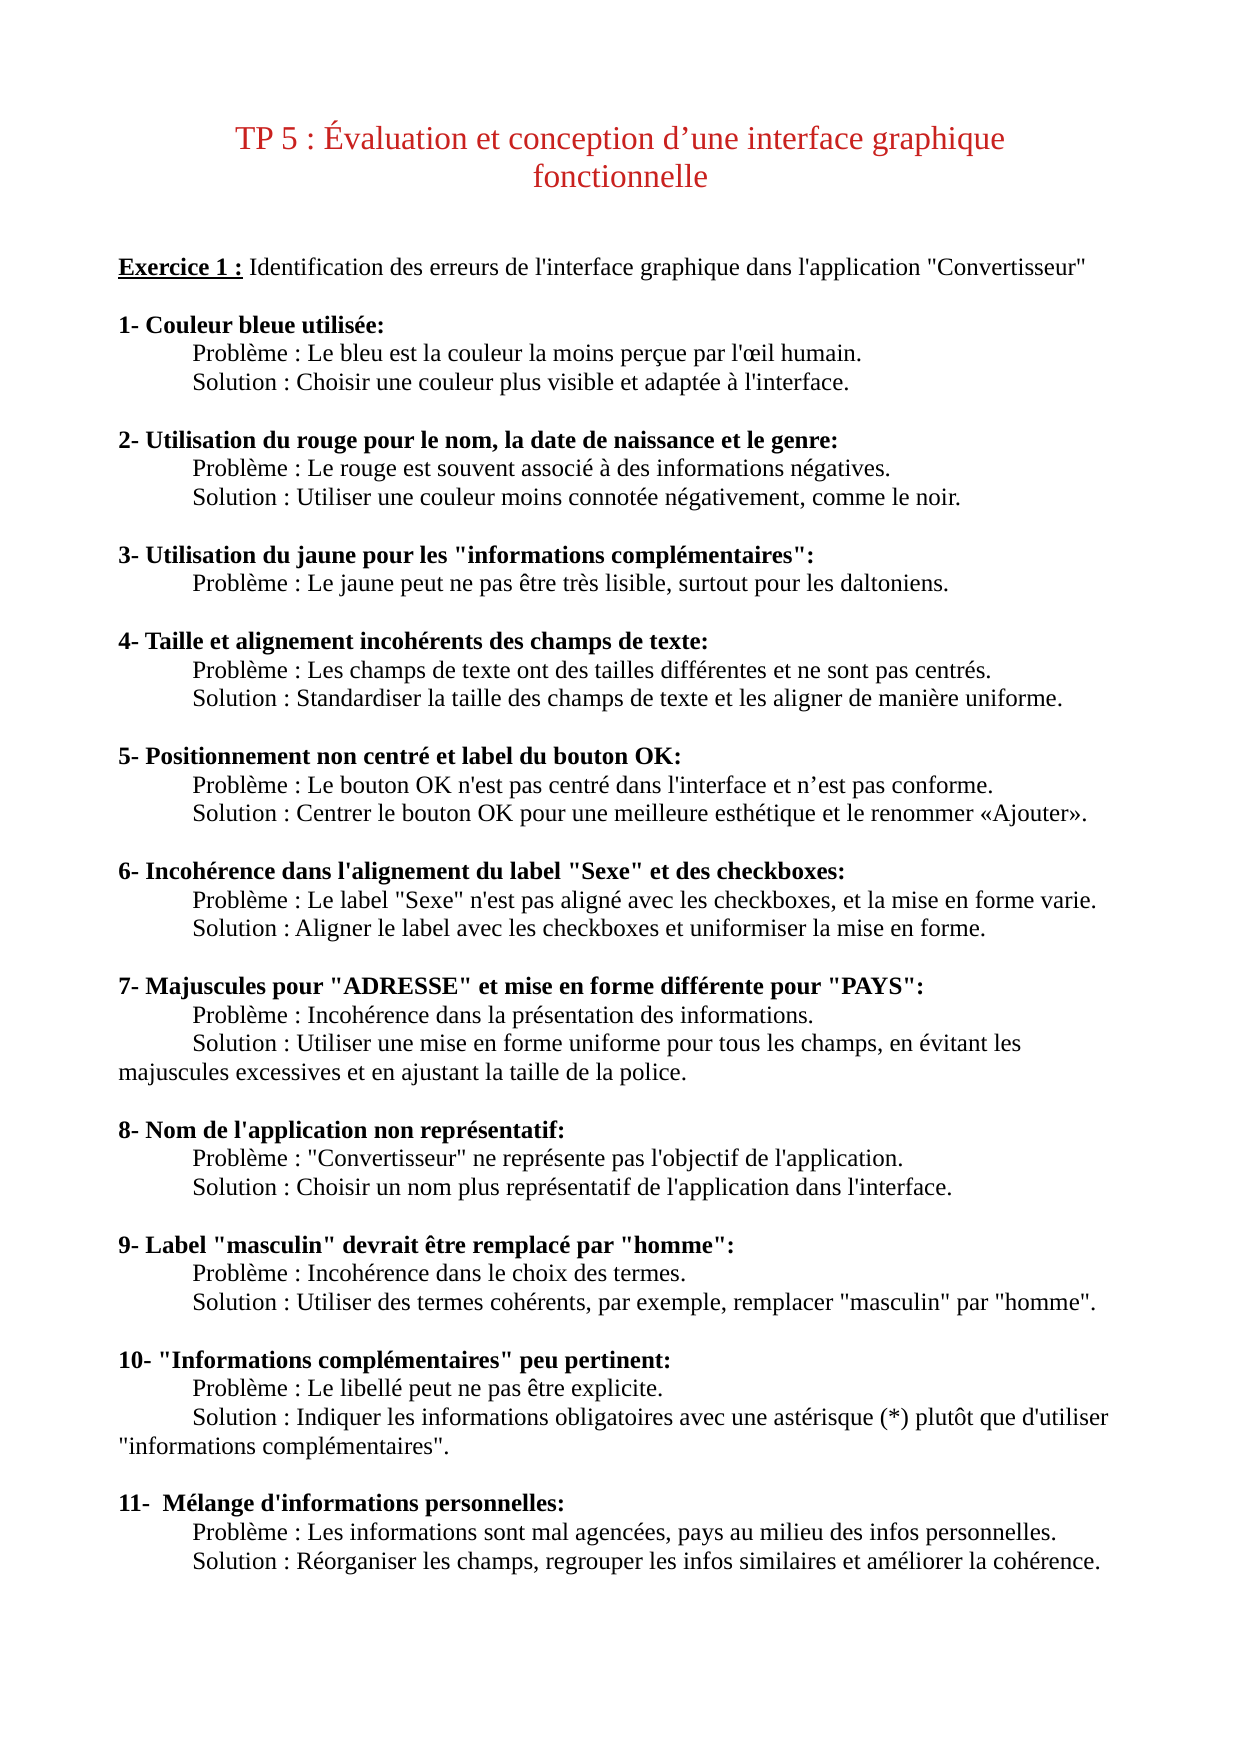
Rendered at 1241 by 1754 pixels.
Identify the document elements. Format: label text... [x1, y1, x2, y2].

text 4- Taille et alignement incohérents des champs de texte: [118, 626, 1122, 655]
text Solution : Choisir un nom plus représentatif de l'application dans l'interface. [118, 1172, 1122, 1201]
text 7- Majuscules pour "ADRESSE" et mise en forme différente pour "PAYS": [118, 971, 1122, 1000]
text Problème : Le bouton OK n'est pas centré dans l'interface et n’est pas conforme. [118, 770, 1122, 798]
text Solution : Centrer le bouton OK pour une meilleure esthétique et le renommer «Ajouter». [118, 798, 1122, 827]
text Solution : Réorganiser les champs, regrouper les infos similaires et améliorer la cohérence. [118, 1546, 1122, 1575]
text Problème : Le libellé peut ne pas être explicite. [118, 1373, 1122, 1402]
text Solution : Utiliser une couleur moins connotée négativement, comme le noir. [118, 482, 1122, 511]
text 2- Utilisation du rouge pour le nom, la date de naissance et le genre: [118, 425, 1122, 453]
text Problème : Le rouge est souvent associé à des informations négatives. [118, 453, 1122, 482]
text Problème : "Convertisseur" ne représente pas l'objectif de l'application. [118, 1143, 1122, 1172]
text Problème : Les champs de texte ont des tailles différentes et ne sont pas centrés. [118, 655, 1122, 683]
text 8- Nom de l'application non représentatif: [118, 1115, 1122, 1143]
text Solution : Standardiser la taille des champs de texte et les aligner de manière uniforme. [118, 683, 1122, 712]
text 11- Mélange d'informations personnelles: [118, 1488, 1122, 1517]
text 10- "Informations complémentaires" peu pertinent: [118, 1345, 1122, 1373]
text Solution : Indiquer les informations obligatoires avec une astérisque (*) plutôt que d'utiliser "informations complémentaires". [118, 1402, 1122, 1460]
text Solution : Choisir une couleur plus visible et adaptée à l'interface. [118, 367, 1122, 396]
text Problème : Le label "Sexe" n'est pas aligné avec les checkboxes, et la mise en forme varie. [118, 885, 1122, 913]
text Solution : Utiliser une mise en forme uniforme pour tous les champs, en évitant les majuscules excessives et en ajustant la taille de la police. [118, 1028, 1122, 1086]
text 1- Couleur bleue utilisée: [118, 310, 1122, 338]
text Problème : Les informations sont mal agencées, pays au milieu des infos personnelles. [118, 1517, 1122, 1546]
text 6- Incohérence dans l'alignement du label "Sexe" et des checkboxes: [118, 856, 1122, 885]
text Problème : Le jaune peut ne pas être très lisible, surtout pour les daltoniens. [118, 568, 1122, 597]
text Solution : Aligner le label avec les checkboxes et uniformiser la mise en forme. [118, 913, 1122, 942]
text Solution : Utiliser des termes cohérents, par exemple, remplacer "masculin" par "homme". [118, 1287, 1122, 1316]
text 3- Utilisation du jaune pour les "informations complémentaires": [118, 540, 1122, 568]
text 9- Label "masculin" devrait être remplacé par "homme": [118, 1230, 1122, 1258]
text 5- Positionnement non centré et label du bouton OK: [118, 741, 1122, 770]
text Problème : Incohérence dans le choix des termes. [118, 1258, 1122, 1287]
text Problème : Le bleu est la couleur la moins perçue par l'œil humain. [118, 338, 1122, 367]
text Problème : Incohérence dans la présentation des informations. [118, 1000, 1122, 1028]
text TP 5 : Évaluation et conception d’une interface graphique fonctionnelle [118, 118, 1122, 195]
text Exercice 1 : Identification des erreurs de l'interface graphique dans l'application "Convertisseur" [118, 252, 1122, 281]
